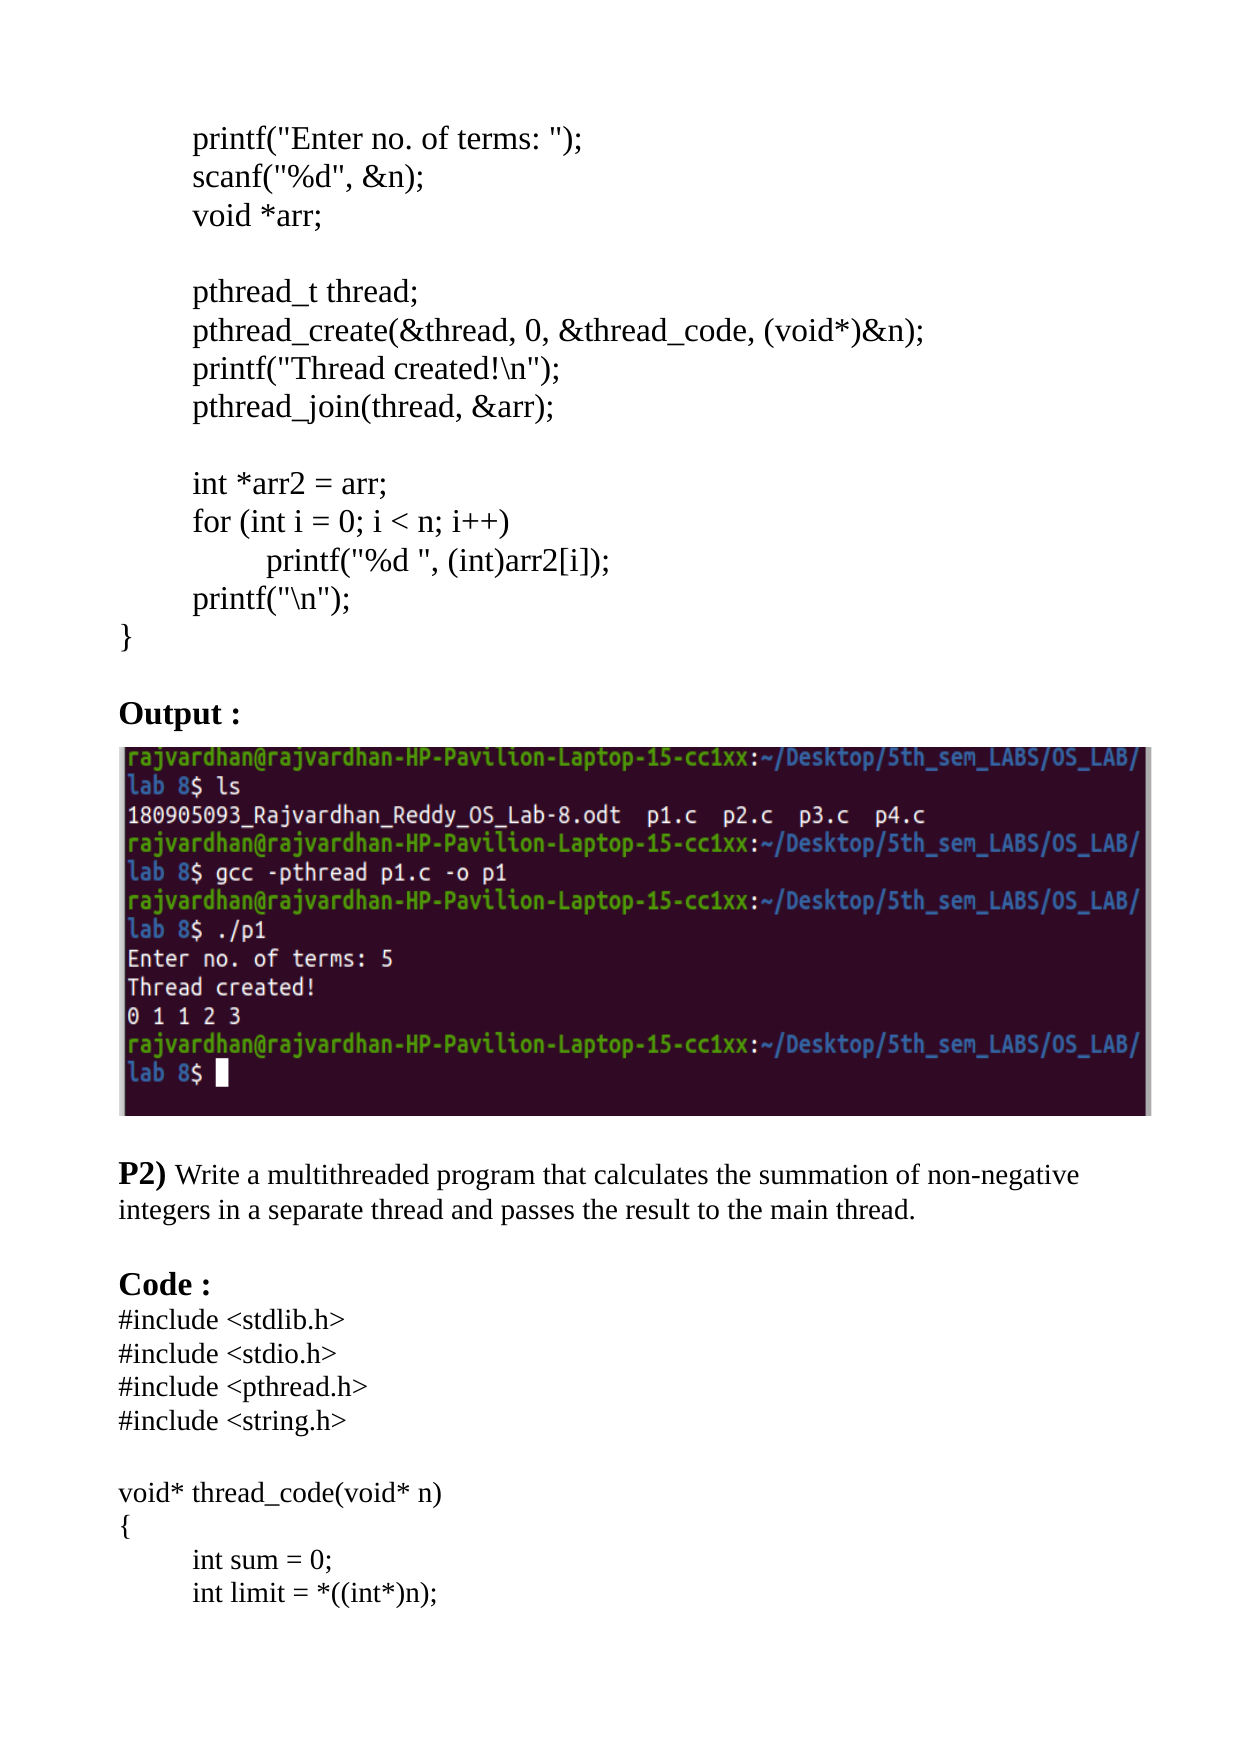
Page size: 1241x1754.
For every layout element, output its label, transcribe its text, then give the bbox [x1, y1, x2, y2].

text { [118, 1508, 1122, 1542]
text for (int i = 0; i < n; i++) [118, 501, 1122, 540]
text int *arr2 = arr; [118, 463, 1122, 501]
text printf("%d ", (int)arr2[i]); [118, 540, 1122, 578]
text pthread_t thread; [118, 271, 1122, 310]
text void *arr; [118, 195, 1122, 233]
text Output : [118, 693, 1122, 731]
text int limit = *((int*)n); [118, 1575, 1122, 1609]
text P2) Write a multithreaded program that calculates the summation of non-negative integers in a separate thread and passes the result to the main thread. [118, 1154, 1122, 1226]
text printf("Thread created!\n"); [118, 348, 1122, 386]
text void* thread_code(void* n) [118, 1475, 1122, 1508]
text } [118, 616, 1122, 655]
text #include <pthread.h> [118, 1369, 1122, 1403]
text scanf("%d", &n); [118, 156, 1122, 195]
text printf("Enter no. of terms: "); [118, 118, 1122, 156]
text int sum = 0; [118, 1542, 1122, 1575]
text pthread_join(thread, &arr); [118, 386, 1122, 425]
text pthread_create(&thread, 0, &thread_code, (void*)&n); [118, 310, 1122, 348]
picture [119, 747, 1152, 1116]
text #include <string.h> [118, 1403, 1122, 1436]
text Code : [118, 1264, 1122, 1302]
text #include <stdio.h> [118, 1336, 1122, 1369]
text printf("\n"); [118, 578, 1122, 616]
text #include <stdlib.h> [118, 1302, 1122, 1336]
